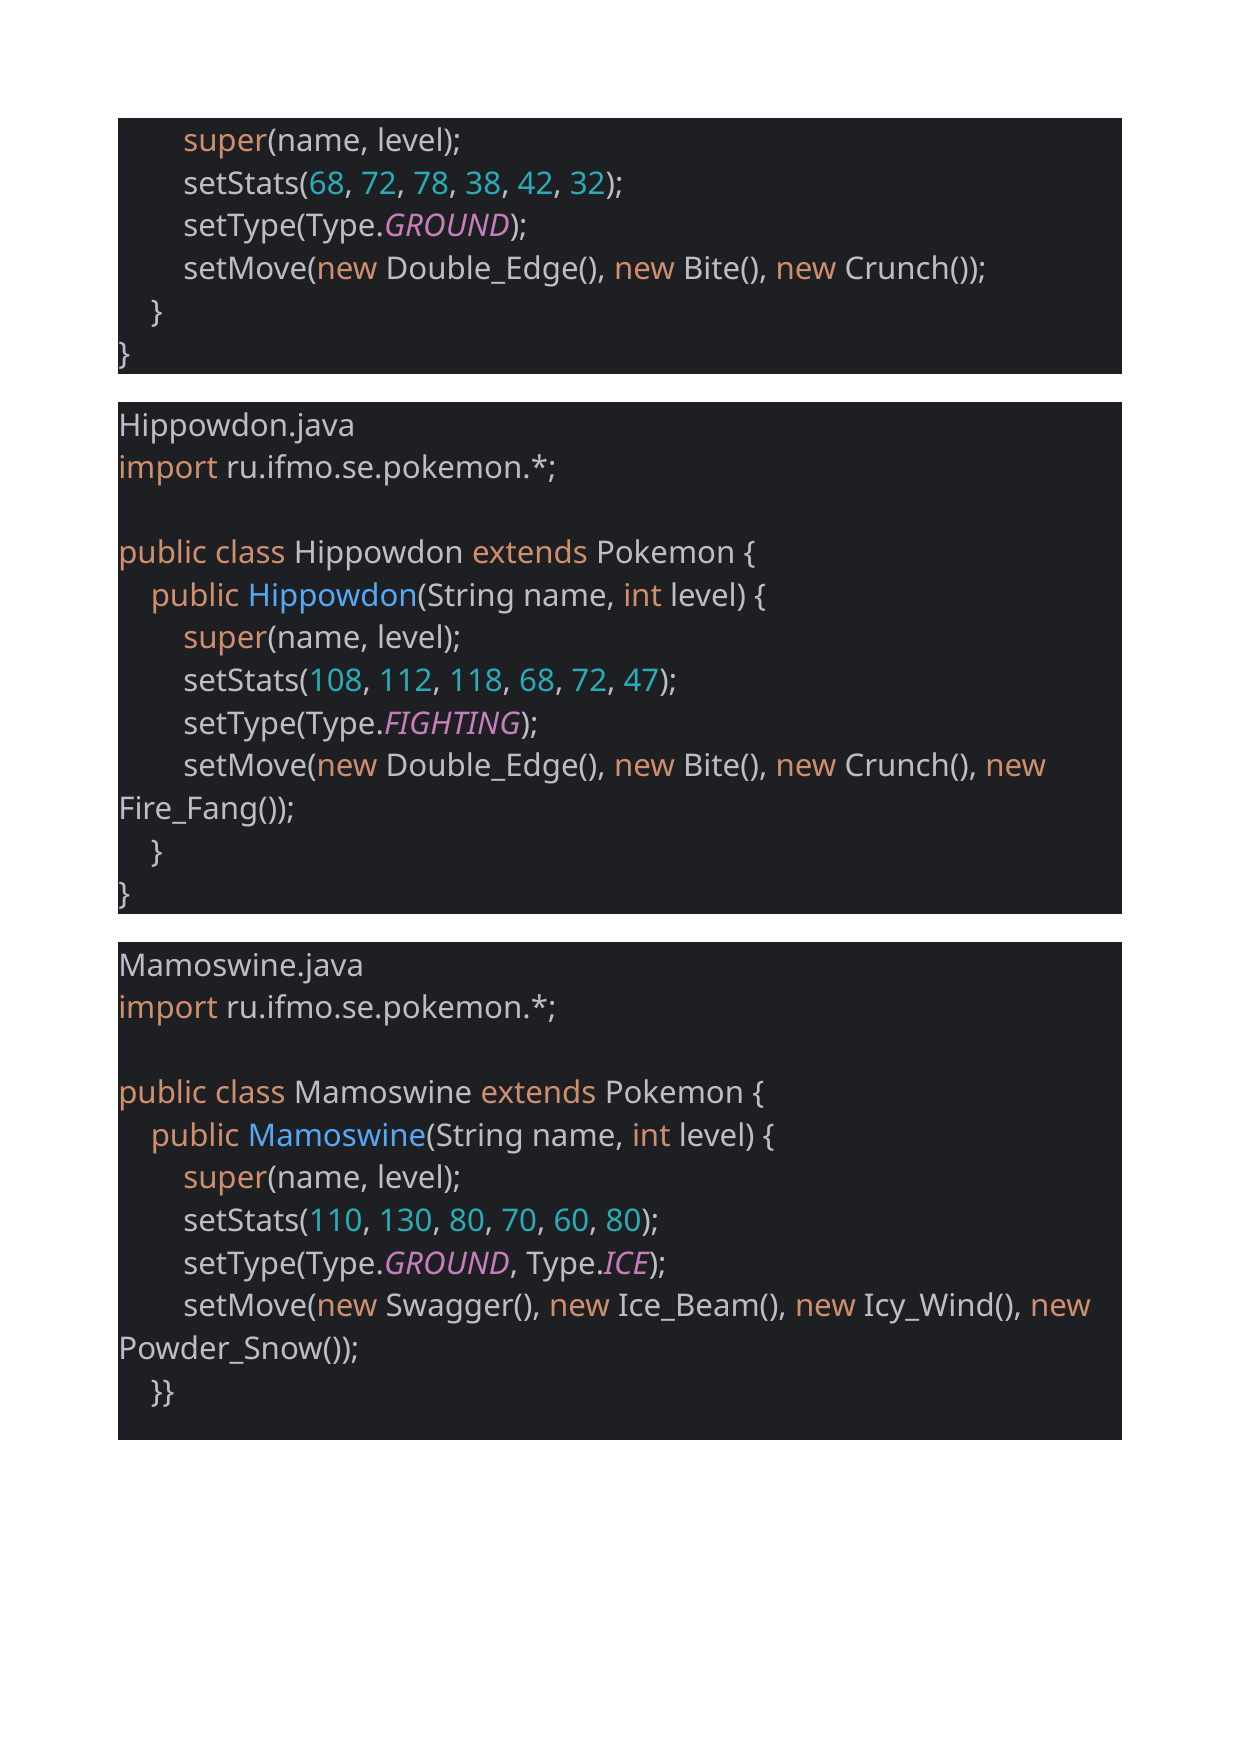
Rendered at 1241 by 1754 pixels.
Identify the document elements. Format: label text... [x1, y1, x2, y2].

text super(name, level); setStats(68, 72, 78, 38, 42, 32); setType(Type.GROUND); setMove(new Double_Edge(), new Bite(), new Crunch()); } } [118, 118, 1122, 374]
text import ru.ifmo.se.pokemon.*; public class Mamoswine extends Pokemon { public Mamoswine(String name, int level) { super(name, level); setStats(110, 130, 80, 70, 60, 80); setType(Type.GROUND, Type.ICE); setMove(new Swagger(), new Ice_Beam(), new Icy_Wind(), new Powder_Snow()); }} [118, 985, 1122, 1411]
text import ru.ifmo.se.pokemon.*; public class Hippowdon extends Pokemon { public Hippowdon(String name, int level) { super(name, level); setStats(108, 112, 118, 68, 72, 47); setType(Type.FIGHTING); setMove(new Double_Edge(), new Bite(), new Crunch(), new Fire_Fang()); } } [118, 445, 1122, 914]
text Hippowdon.java [118, 402, 1122, 445]
text Mamoswine.java [118, 942, 1122, 985]
